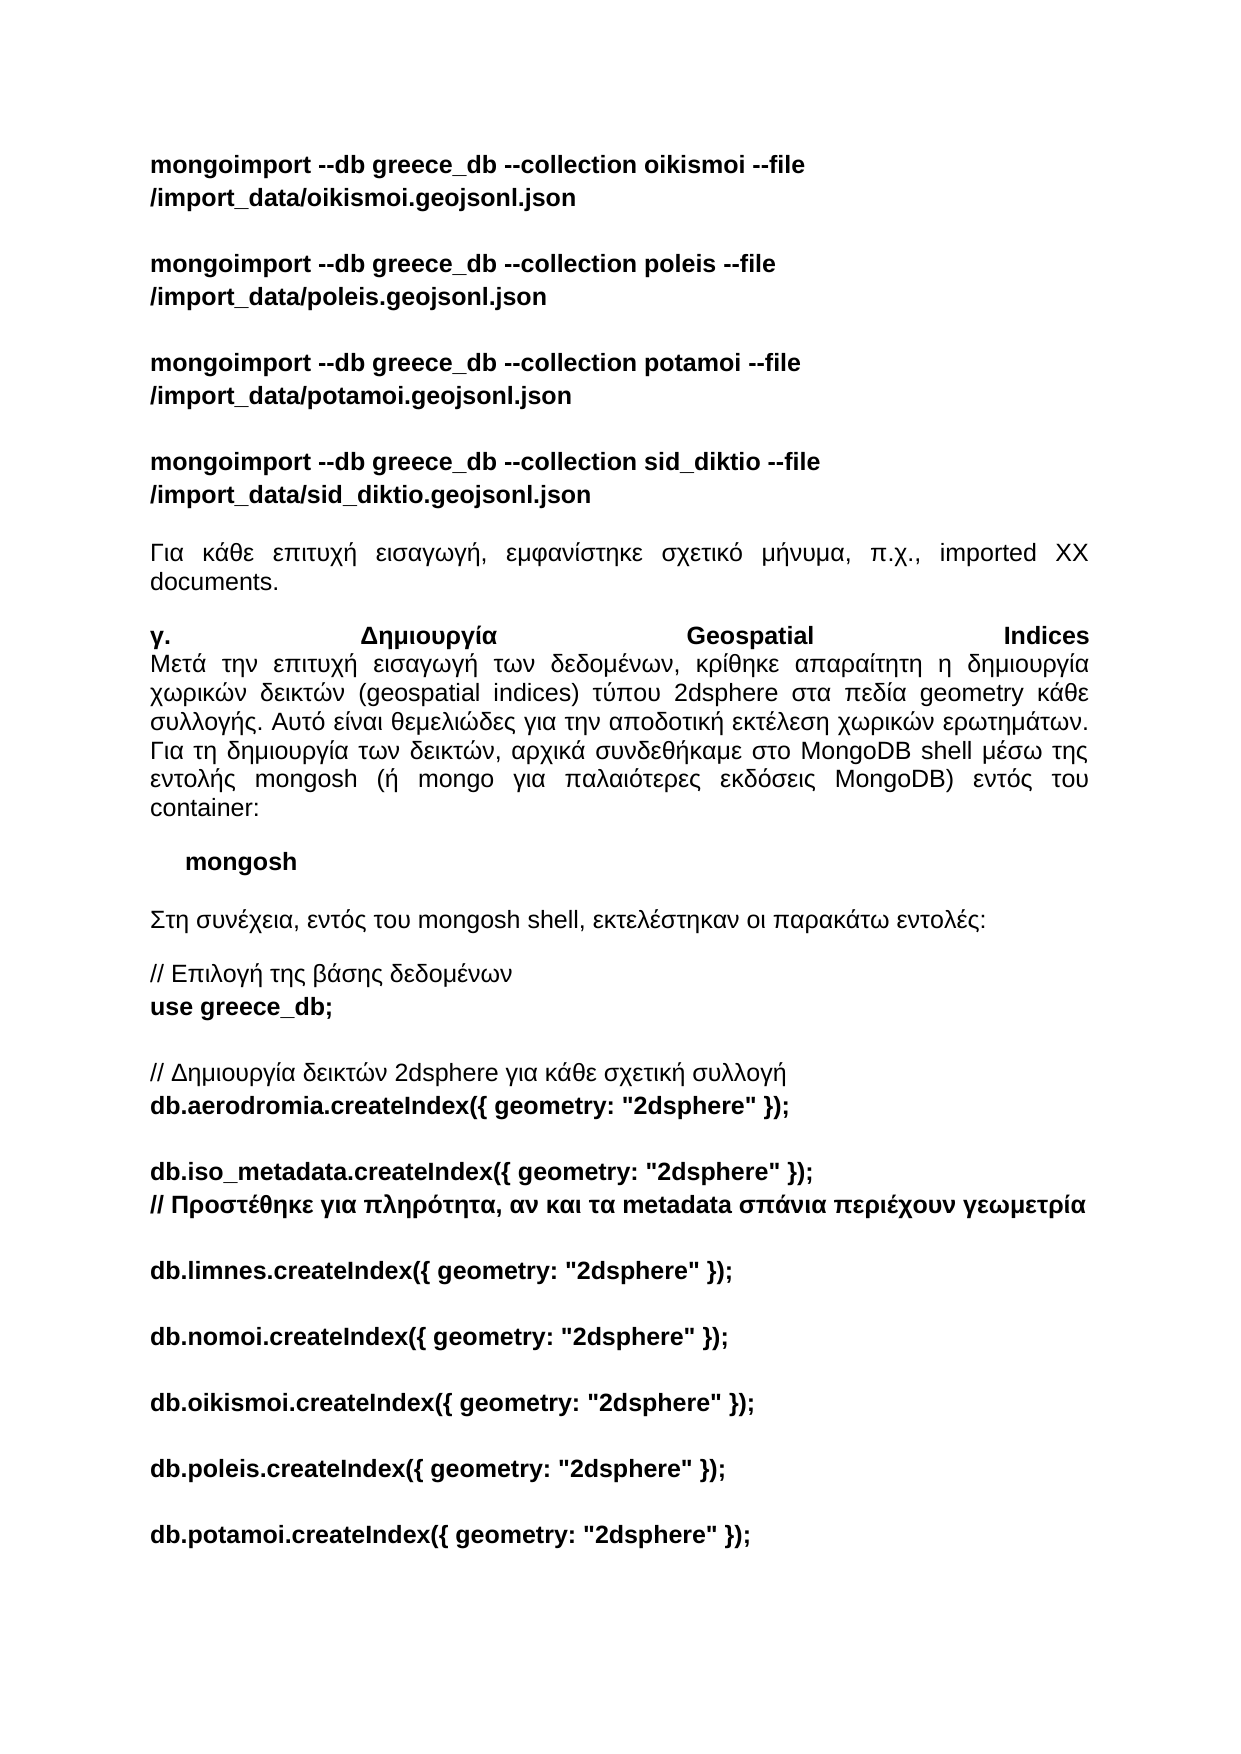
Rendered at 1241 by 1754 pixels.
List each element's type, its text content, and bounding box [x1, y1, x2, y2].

text mongoimport --db greece_db --collection oikismoi --file /import_data/oikismoi.geojsonl.json [150, 150, 1090, 212]
text // Προστέθηκε για πληρότητα, αν και τα metadata σπάνια περιέχουν γεωμετρία [150, 1190, 1090, 1219]
text mongoimport --db greece_db --collection poleis --file /import_data/poleis.geojsonl.json [150, 249, 1090, 311]
text db.aerodromia.createIndex({ geometry: "2dsphere" }); [150, 1091, 1090, 1119]
text // Δημιουργία δεικτών 2dsphere για κάθε σχετική συλλογή [150, 1058, 1090, 1087]
text db.potamoi.createIndex({ geometry: "2dsphere" }); [150, 1520, 1090, 1549]
text γ. Δημιουργία Geospatial Indices Μετά την επιτυχή εισαγωγή των δεδομένων, κρίθηκε απαραίτητη η δημιουργία χωρικών δεικτών (geospatial indices) τύπου 2dsphere στα πεδία geometry κάθε συλλογής. Αυτό είναι θεμελιώδες για την αποδοτική εκτέλεση χωρικών ερωτημάτων. Για τη δημιουργία των δεικτών, αρχικά συνδεθήκαμε στο MongoDB shell μέσω της εντολής mongosh (ή mongo για παλαιότερες εκδόσεις MongoDB) εντός του container: [150, 621, 1090, 822]
text Στη συνέχεια, εντός του mongosh shell, εκτελέστηκαν οι παρακάτω εντολές: [150, 905, 1090, 934]
text Για κάθε επιτυχή εισαγωγή, εμφανίστηκε σχετικό μήνυμα, π.χ., imported XX documents. [150, 538, 1090, 596]
text // Επιλογή της βάσης δεδομένων [150, 959, 1090, 987]
text use greece_db; [150, 992, 1090, 1021]
text db.limnes.createIndex({ geometry: "2dsphere" }); [150, 1256, 1090, 1285]
text mongosh [150, 847, 1090, 876]
text mongoimport --db greece_db --collection sid_diktio --file /import_data/sid_diktio.geojsonl.json [150, 447, 1090, 509]
text db.nomoi.createIndex({ geometry: "2dsphere" }); [150, 1322, 1090, 1351]
text db.oikismoi.createIndex({ geometry: "2dsphere" }); [150, 1388, 1090, 1417]
text mongoimport --db greece_db --collection potamoi --file /import_data/potamoi.geojsonl.json [150, 348, 1090, 410]
text db.iso_metadata.createIndex({ geometry: "2dsphere" }); [150, 1157, 1090, 1186]
text db.poleis.createIndex({ geometry: "2dsphere" }); [150, 1454, 1090, 1483]
